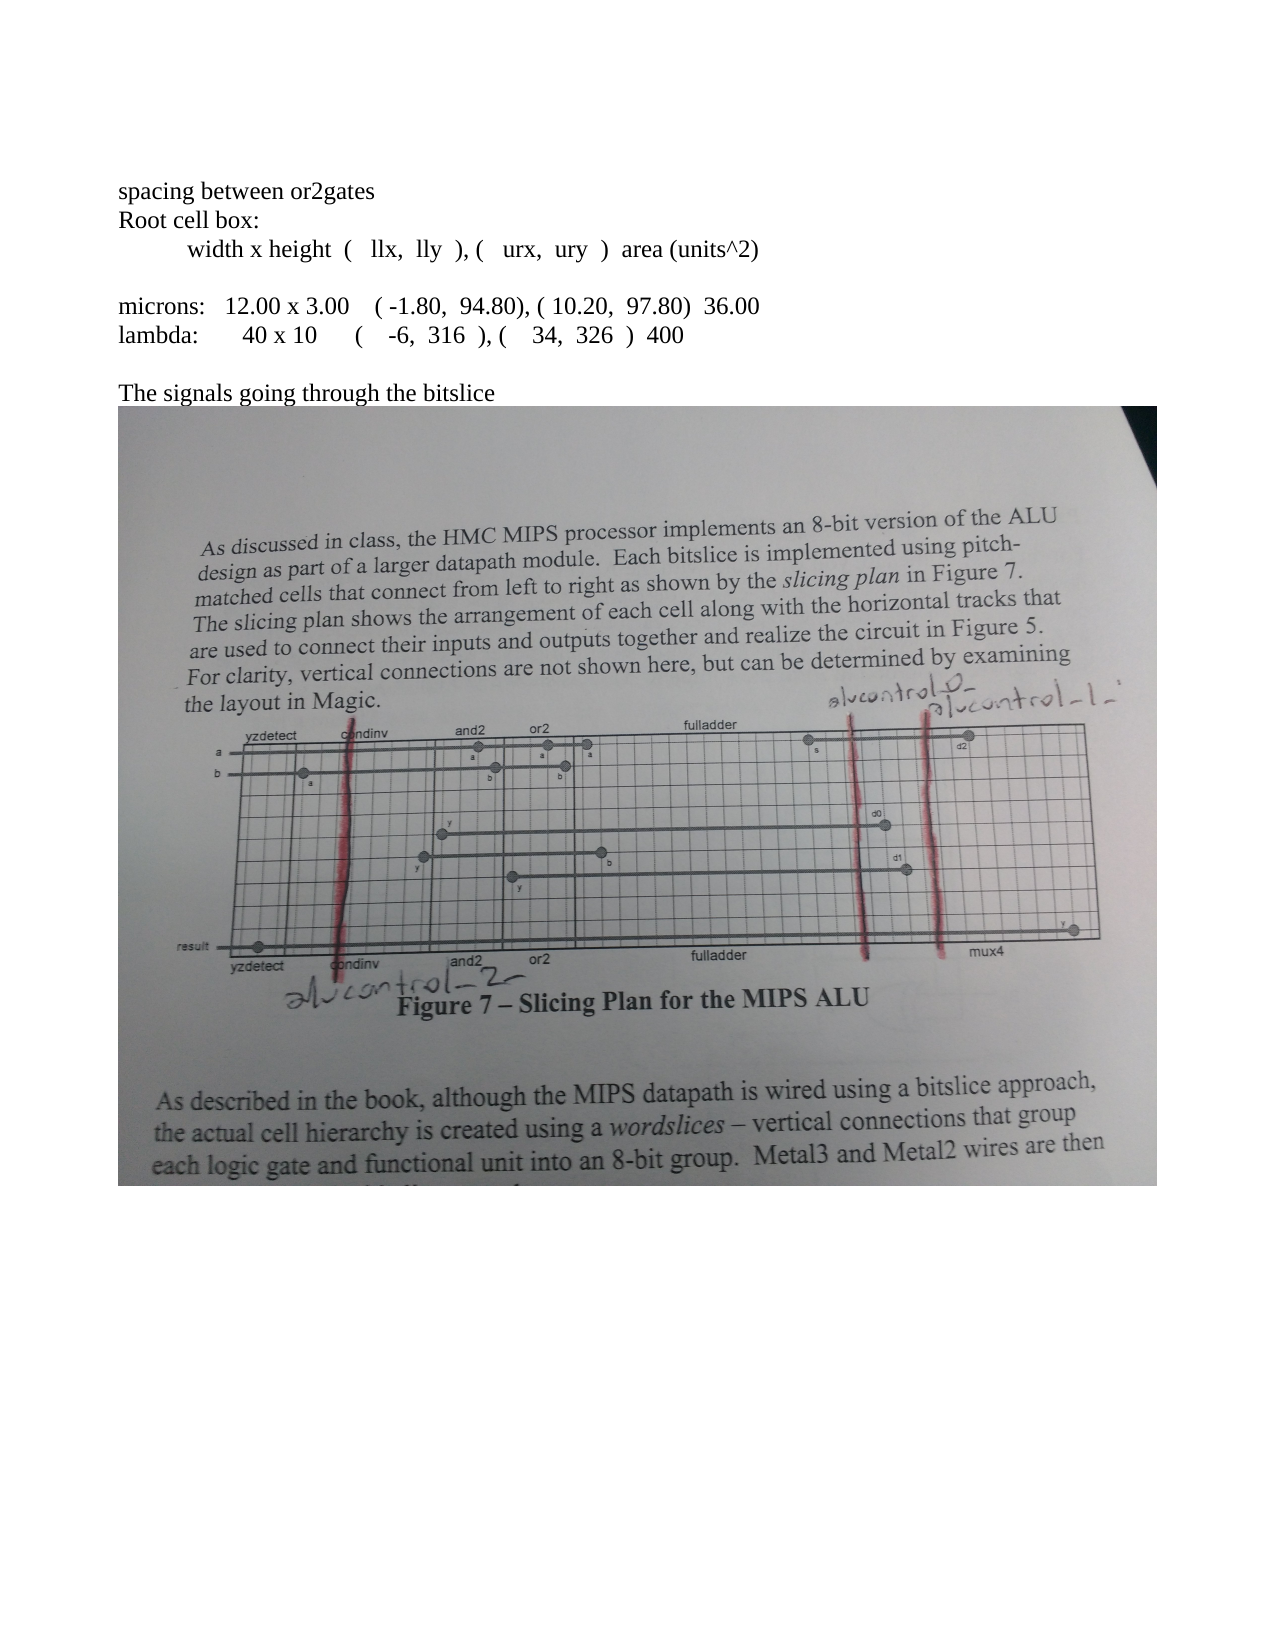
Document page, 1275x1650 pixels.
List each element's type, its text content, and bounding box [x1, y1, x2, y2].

text lambda: 40 x 10 ( -6, 316 ), ( 34, 326 ) 400 [118, 320, 1157, 349]
text microns: 12.00 x 3.00 ( -1.80, 94.80), ( 10.20, 97.80) 36.00 [118, 291, 1157, 320]
text width x height ( llx, lly ), ( urx, ury ) area (units^2) [118, 234, 1157, 263]
text Root cell box: [118, 205, 1157, 234]
text spacing between or2gates [118, 176, 1157, 205]
text The signals going through the bitslice [118, 378, 1157, 406]
picture [118, 406, 1157, 1186]
